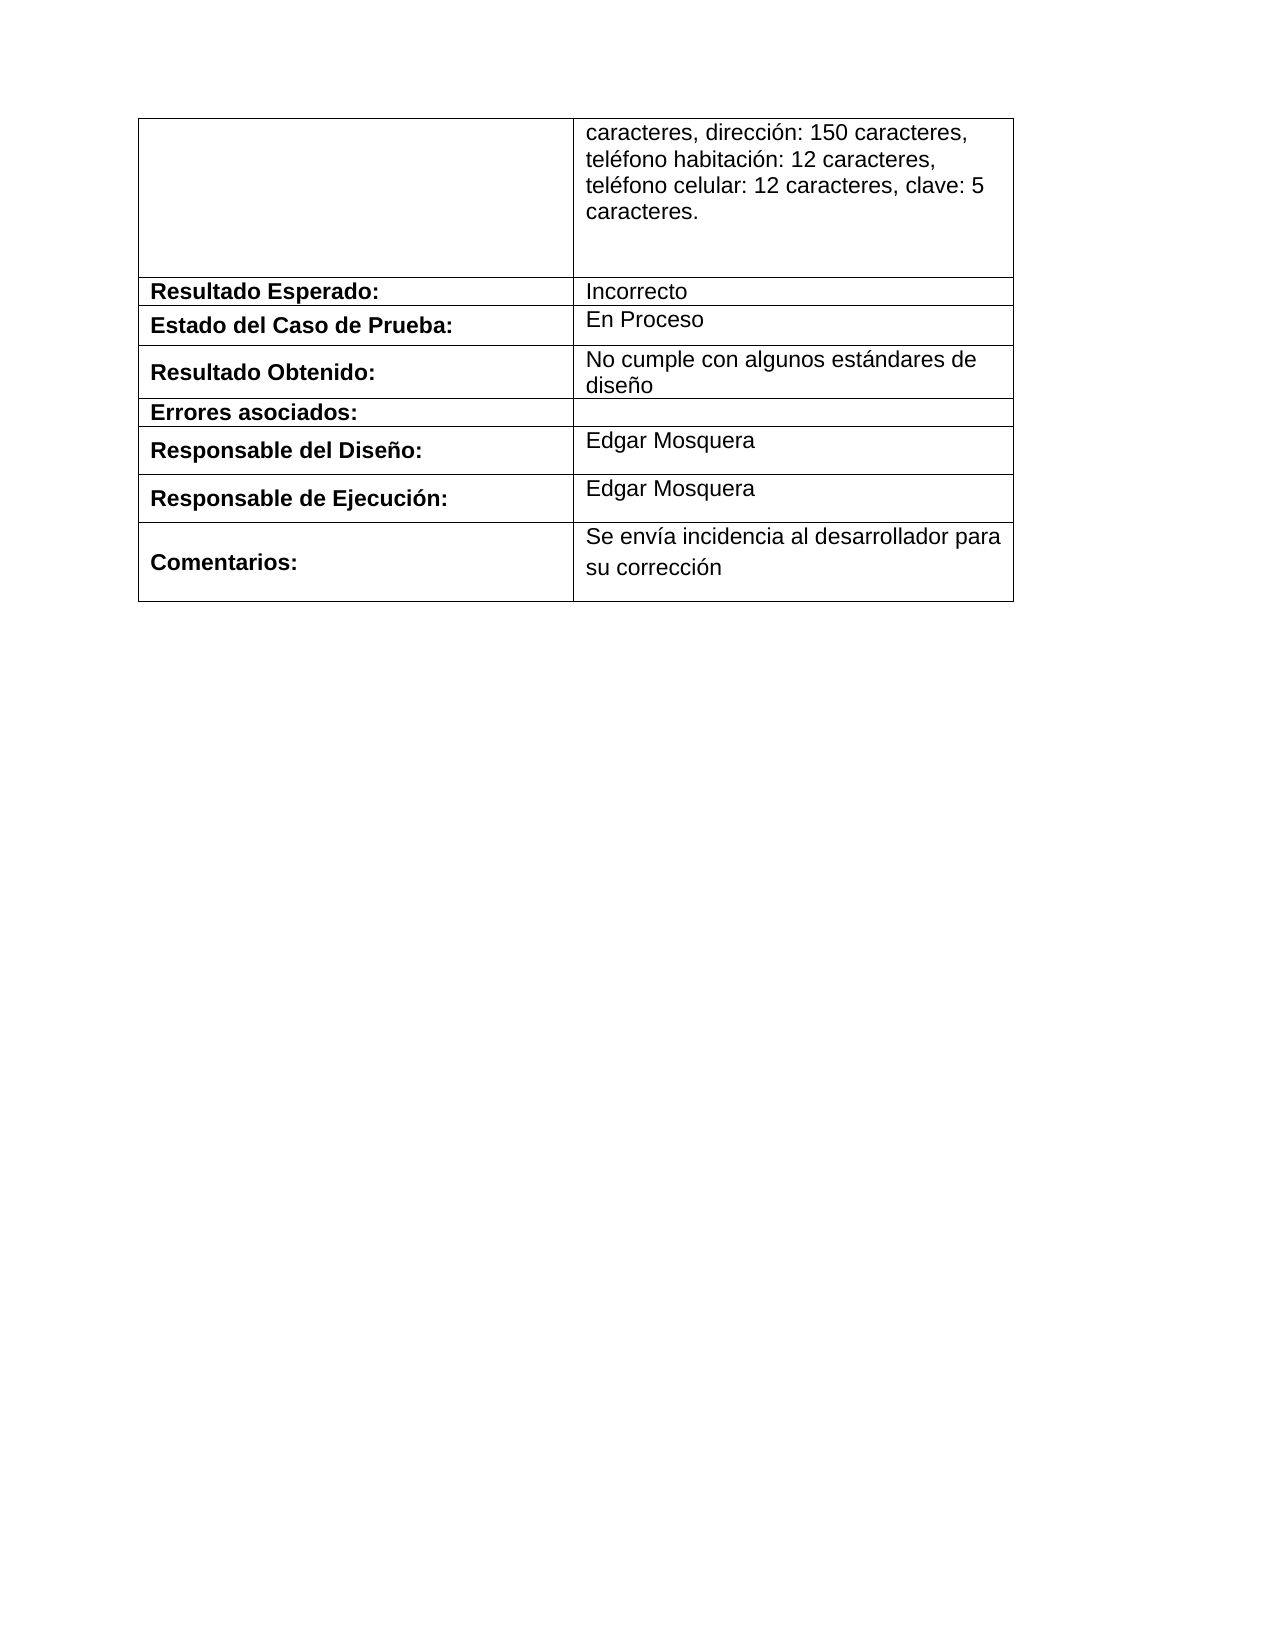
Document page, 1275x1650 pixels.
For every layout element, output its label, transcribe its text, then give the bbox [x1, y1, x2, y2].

table_cell Edgar Mosquera [574, 475, 1013, 522]
table_cell En Proceso [574, 306, 1013, 344]
table_cell Resultado Esperado: [139, 278, 573, 305]
table_cell Comentarios: [139, 523, 573, 601]
table_cell [574, 399, 1013, 426]
table_cell Edgar Mosquera [574, 427, 1013, 474]
table_cell Responsable de Ejecución: [139, 475, 573, 522]
table_cell No cumple con algunos estándares de diseño [574, 346, 1013, 398]
table_cell Se envía incidencia al desarrollador para su corrección [574, 523, 1013, 601]
table_cell Responsable del Diseño: [139, 427, 573, 474]
table_cell caracteres, dirección: 150 caracteres, teléfono habitación: 12 caracteres, teléfono celular: 12 caracteres, clave: 5 caracteres. [574, 119, 1013, 277]
table_cell Errores asociados: [139, 399, 573, 426]
table_cell [139, 119, 573, 277]
table_cell Estado del Caso de Prueba: [139, 306, 573, 344]
table_cell Resultado Obtenido: [139, 346, 573, 398]
table_cell Incorrecto [574, 278, 1013, 305]
